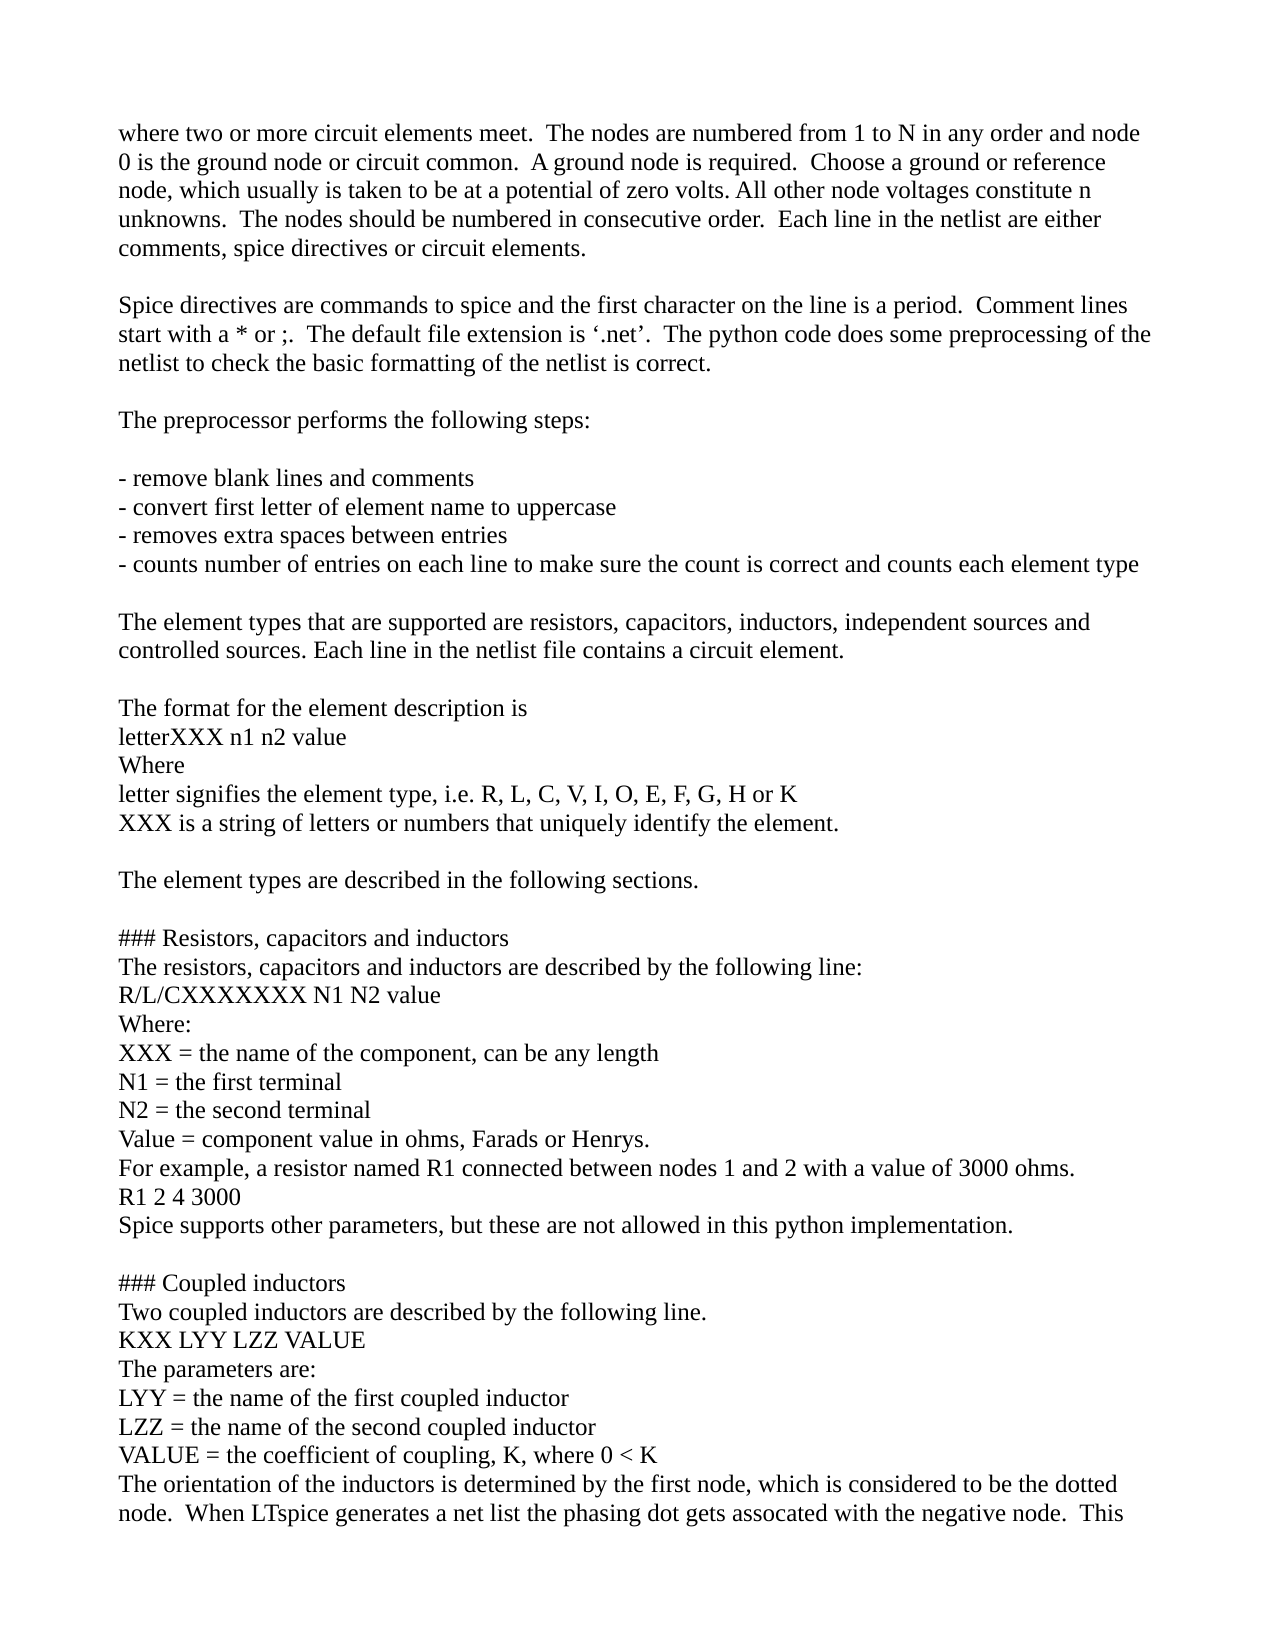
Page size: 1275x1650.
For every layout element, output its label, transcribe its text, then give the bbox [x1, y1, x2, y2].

text The preprocessor performs the following steps: [118, 406, 1157, 434]
text KXX LYY LZZ VALUE [118, 1326, 1157, 1354]
text letterXXX n1 n2 value [118, 722, 1157, 751]
text R1 2 4 3000 [118, 1182, 1157, 1211]
text The orientation of the inductors is determined by the first node, which is considered to be the dotted node. When LTspice generates a net list the phasing dot gets assocated with the negative node. This [118, 1469, 1157, 1527]
text VALUE = the coefficient of coupling, K, where 0 < K [118, 1441, 1157, 1469]
text LZZ = the name of the second coupled inductor [118, 1412, 1157, 1441]
text Spice supports other parameters, but these are not allowed in this python implementation. [118, 1211, 1157, 1239]
text The element types that are supported are resistors, capacitors, inductors, independent sources and controlled sources. Each line in the netlist file contains a circuit element. [118, 607, 1157, 664]
text XXX = the name of the component, can be any length [118, 1038, 1157, 1067]
text XXX is a string of letters or numbers that uniquely identify the element. [118, 808, 1157, 837]
text letter signifies the element type, i.e. R, L, C, V, I, O, E, F, G, H or K [118, 779, 1157, 808]
text Where: [118, 1009, 1157, 1038]
text - convert first letter of element name to uppercase [118, 492, 1157, 521]
text - removes extra spaces between entries [118, 521, 1157, 549]
text Spice directives are commands to spice and the first character on the line is a period. Comment lines start with a * or ;. The default file extension is ‘.net’. The python code does some preprocessing of the netlist to check the basic formatting of the netlist is correct. [118, 291, 1157, 377]
text The element types are described in the following sections. [118, 866, 1157, 894]
text Where [118, 751, 1157, 779]
text - counts number of entries on each line to make sure the count is correct and counts each element type [118, 549, 1157, 578]
text R/L/CXXXXXXX N1 N2 value [118, 981, 1157, 1009]
text Value = component value in ohms, Farads or Henrys. [118, 1124, 1157, 1153]
text ### Resistors, capacitors and inductors [118, 923, 1157, 952]
text Two coupled inductors are described by the following line. [118, 1297, 1157, 1326]
text N2 = the second terminal [118, 1096, 1157, 1124]
text ### Coupled inductors [118, 1268, 1157, 1297]
text The format for the element description is [118, 693, 1157, 722]
text where two or more circuit elements meet. The nodes are numbered from 1 to N in any order and node 0 is the ground node or circuit common. A ground node is required. Choose a ground or reference node, which usually is taken to be at a potential of zero volts. All other node voltages constitute n unknowns. The nodes should be numbered in consecutive order. Each line in the netlist are either comments, spice directives or circuit elements. [118, 118, 1157, 262]
text The resistors, capacitors and inductors are described by the following line: [118, 952, 1157, 981]
text N1 = the first terminal [118, 1067, 1157, 1096]
text LYY = the name of the first coupled inductor [118, 1383, 1157, 1412]
text For example, a resistor named R1 connected between nodes 1 and 2 with a value of 3000 ohms. [118, 1153, 1157, 1182]
text The parameters are: [118, 1354, 1157, 1383]
text - remove blank lines and comments [118, 463, 1157, 492]
